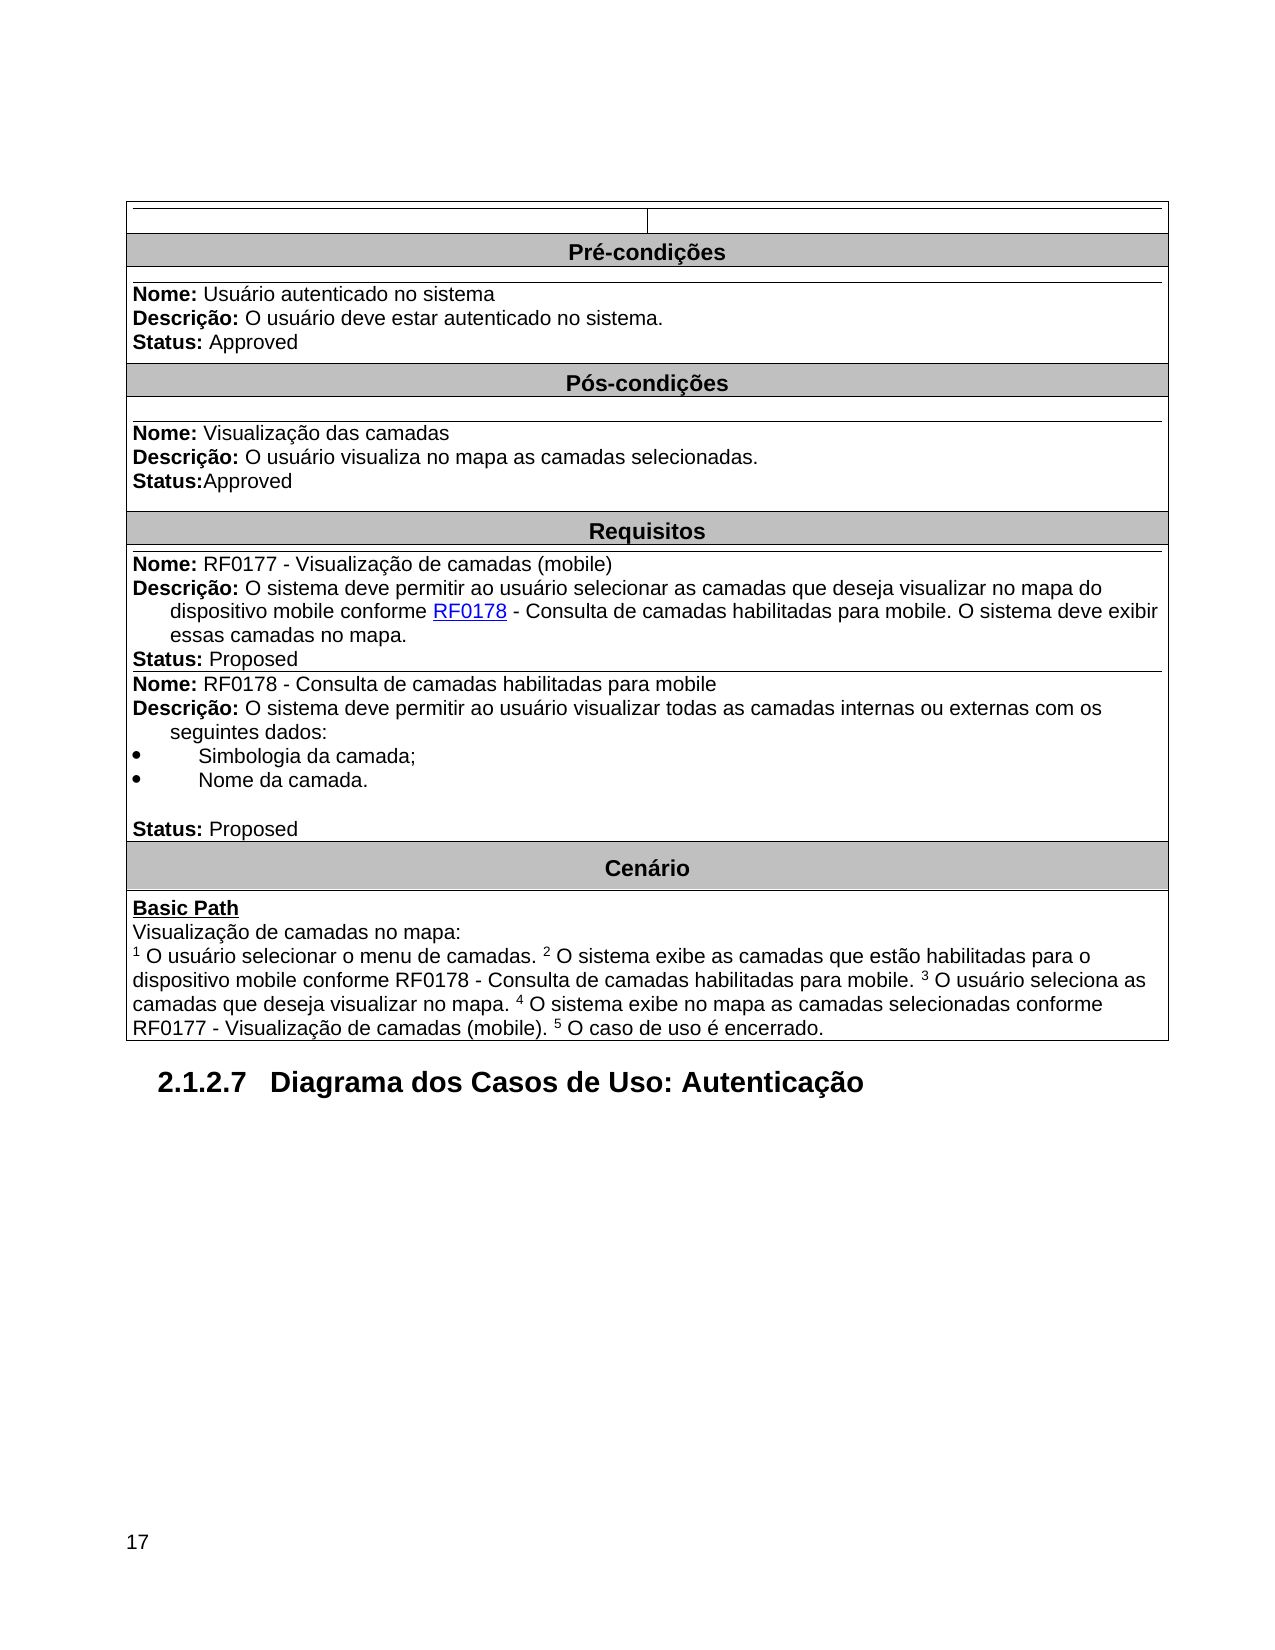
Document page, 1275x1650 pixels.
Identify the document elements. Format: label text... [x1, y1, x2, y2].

list Diagrama dos Casos de Uso: Autenticação [157, 1066, 1155, 1099]
table_header Nome: Usuário autenticado no sistema Descrição: O usuário deve estar autenticado no sistema. Status: Approved [133, 283, 1162, 354]
table_cell [133, 209, 647, 232]
table_cell Requisitos [127, 512, 1168, 544]
table_cell Basic Path Visualização de camadas no mapa: 1 O usuário selecionar o menu de camadas. 2 O sistema exibe as camadas que estão habilitadas para o dispositivo mobile conforme RF0178 - Consulta de camadas habilitadas para mobile. 3 O usuário seleciona as camadas que deseja visualizar no mapa. 4 O sistema exibe no mapa as camadas selecionadas conforme RF0177 - Visualização de camadas (mobile). 5 O caso de uso é encerrado. [127, 891, 1168, 1040]
table_cell Pré-condições [127, 234, 1168, 266]
table_cell Pós-condições [127, 364, 1168, 396]
table_cell [127, 267, 1168, 363]
table_cell [127, 202, 1168, 233]
table_header Nome: RF0177 - Visualização de camadas (mobile) Descrição: O sistema deve permitir ao usuário selecionar as camadas que deseja visualizar no mapa do dispositivo mobile conforme RF0178 - Consulta de camadas habilitadas para mobile. O sistema deve exibir essas camadas no mapa. Status: Proposed [133, 552, 1162, 671]
table_cell [127, 397, 1168, 511]
table_cell [127, 545, 1168, 841]
table_cell Cenário [127, 842, 1168, 889]
table_cell [648, 209, 1162, 232]
table_header Nome: Visualização das camadas Descrição: O usuário visualiza no mapa as camadas selecionadas. Status:Approved [133, 422, 1162, 493]
table_cell Nome: RF0178 - Consulta de camadas habilitadas para mobile Descrição: O sistema deve permitir ao usuário visualizar todas as camadas internas ou externas com os seguintes dados: Simbologia da camada; Nome da camada. Status: Proposed [133, 672, 1162, 840]
